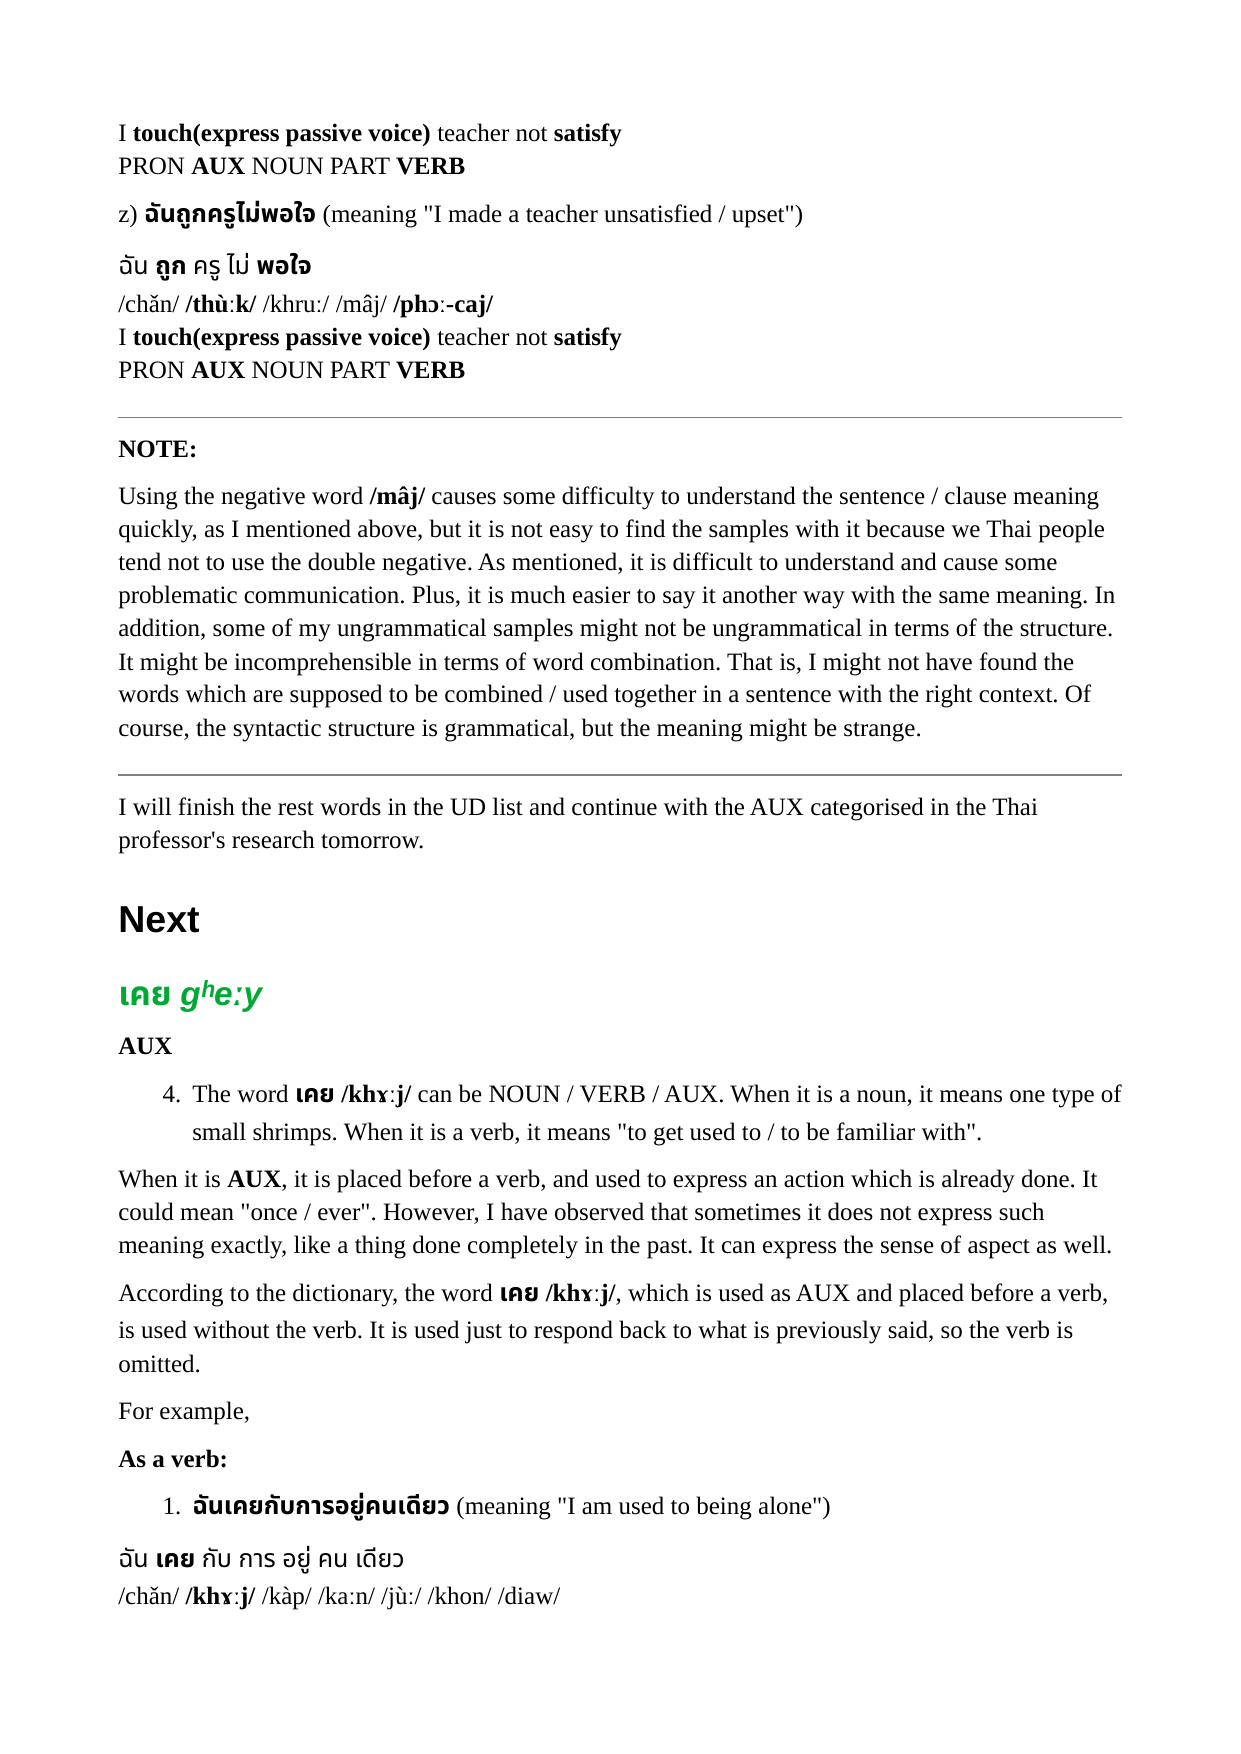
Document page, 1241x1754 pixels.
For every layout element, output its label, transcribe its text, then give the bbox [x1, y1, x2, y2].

list ฉันเคยกับการอยู่คนเดียว (meaning "I am used to being alone") [162, 1491, 1122, 1525]
text z) ฉันถูกครูไม่พอใจ (meaning "I made a teacher unsatisfied / upset") [118, 199, 1122, 232]
text When it is AUX, it is placed before a verb, and used to express an action which is already done. It could mean "once / ever". However, I have observed that sometimes it does not express such meaning exactly, like a thing done completely in the past. It can express the sense of aspect as well. [118, 1164, 1122, 1259]
text As a verb: [118, 1444, 1122, 1473]
text NOTE: [118, 434, 1122, 463]
subtitle Next [118, 897, 1122, 940]
text I touch(express passive voice) teacher not satisfy PRON AUX NOUN PART VERB [118, 118, 1122, 180]
list The word เคย /khɤːj/ can be NOUN / VERB / AUX. When it is a noun, it means one type of small shrimps. When it is a verb, it means "to get used to / to be familiar with". [162, 1079, 1122, 1145]
text ฉัน ถูก ครู ไม่ พอใจ /chǎn/ /thùːk/ /khruː/ /mâj/ /phɔː-caj/ I touch(express passive voice) teacher not satisfy PRON AUX NOUN PART VERB [118, 252, 1122, 383]
subtitle เคย gʰeːy [118, 974, 1122, 1019]
text Using the negative word /mâj/ causes some difficulty to understand the sentence / clause meaning quickly, as I mentioned above, but it is not easy to find the samples with it because we Thai people tend not to use the double negative. As mentioned, it is difficult to understand and cause some problematic communication. Plus, it is much easier to say it another way with the same meaning. In addition, some of my ungrammatical samples might not be ungrammatical in terms of the structure. It might be incomprehensible in terms of word combination. That is, I might not have found the words which are supposed to be combined / used together in a sentence with the right context. Of course, the syntactic structure is grammatical, but the meaning might be strange. [118, 481, 1122, 741]
text I will finish the rest words in the UD list and continue with the AUX categorised in the Thai professor's research tomorrow. [118, 792, 1122, 853]
text AUX [118, 1031, 1122, 1060]
text According to the dictionary, the word เคย /khɤːj/, which is used as AUX and placed before a verb, is used without the verb. It is used just to respond back to what is previously said, so the verb is omitted. [118, 1278, 1122, 1377]
text ฉัน เคย กับ การ อยู่ คน เดียว /chǎn/ /khɤːj/ /kàp/ /kaːn/ /jùː/ /khon/ /diaw/ [118, 1544, 1122, 1610]
text For example, [118, 1396, 1122, 1425]
